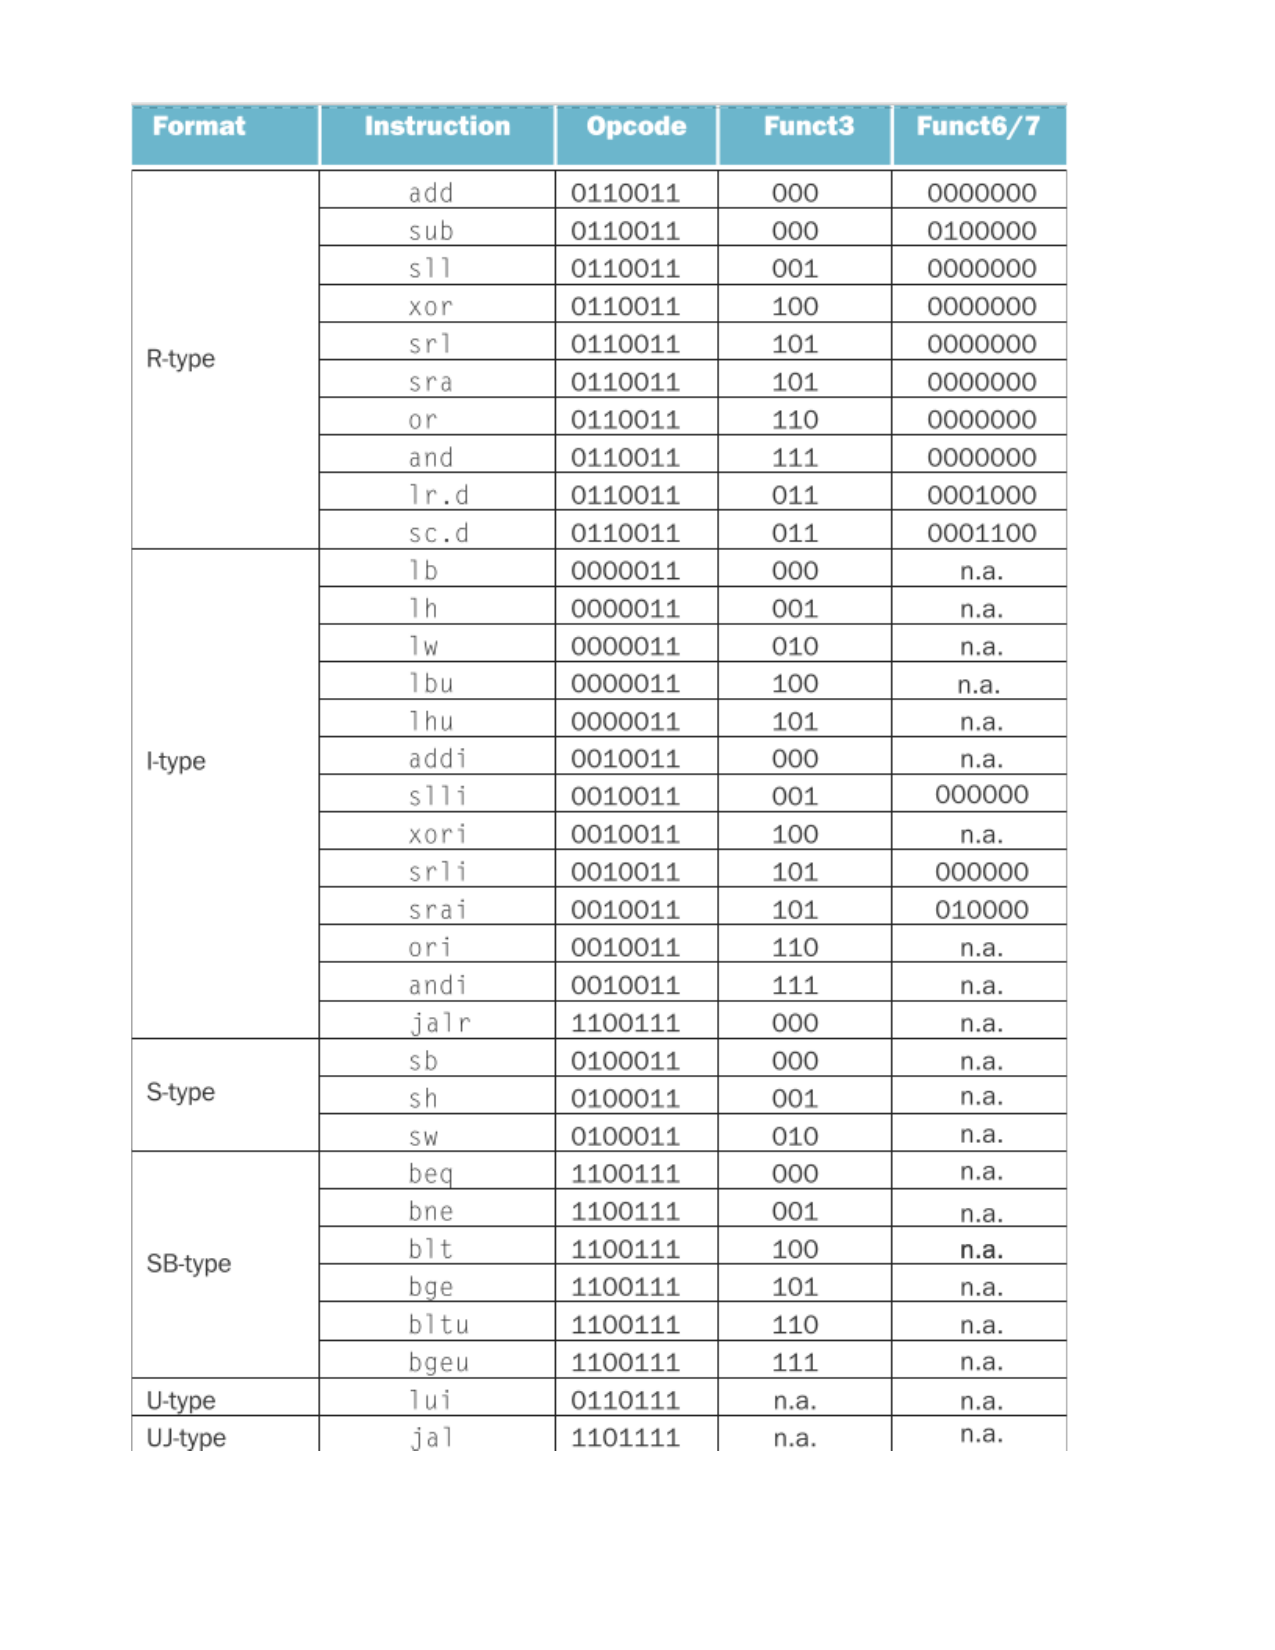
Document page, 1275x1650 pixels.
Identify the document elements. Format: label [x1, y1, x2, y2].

picture [131, 102, 1068, 1451]
